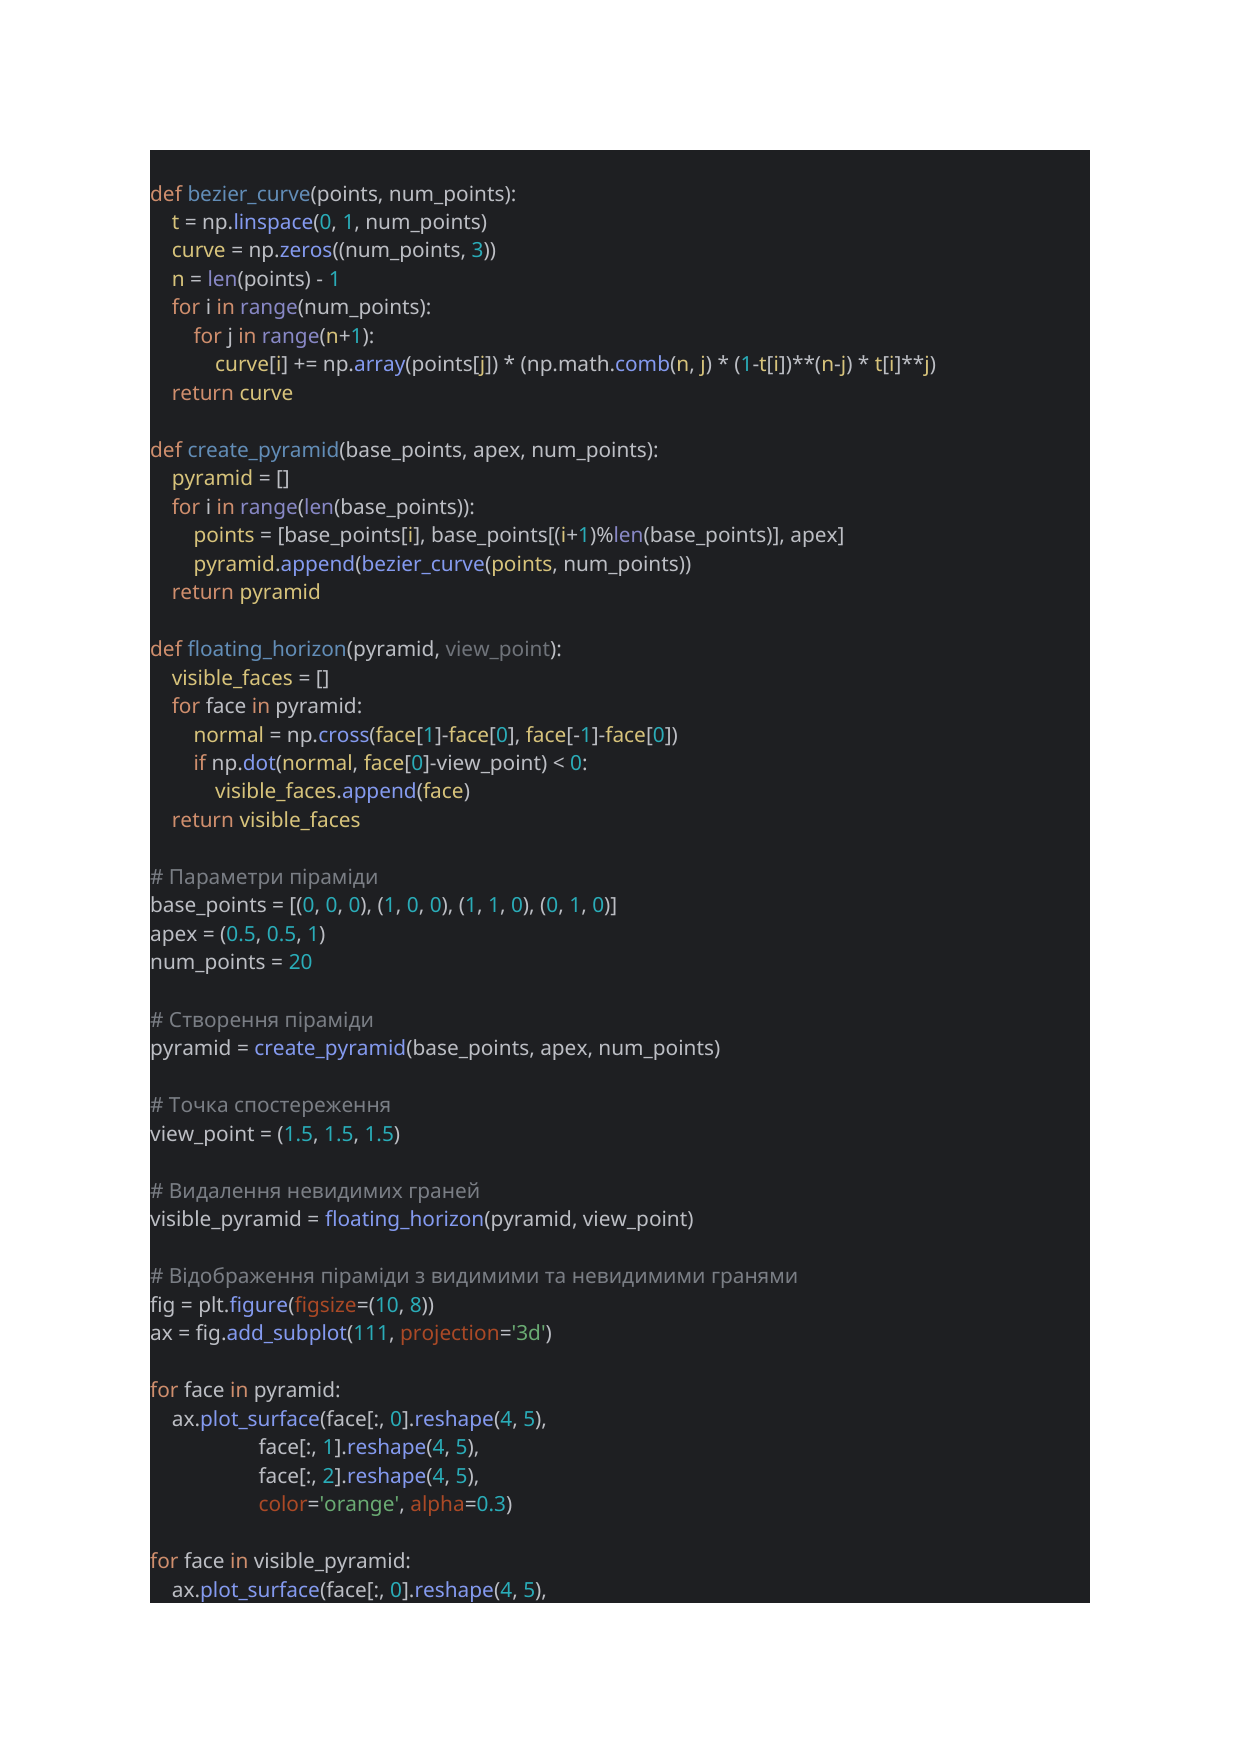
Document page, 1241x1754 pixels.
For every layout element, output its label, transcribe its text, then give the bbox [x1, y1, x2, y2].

text def bezier_curve(points, num_points): t = np.linspace(0, 1, num_points) curve = np.zeros((num_points, 3)) n = len(points) - 1 for i in range(num_points): for j in range(n+1): curve[i] += np.array(points[j]) * (np.math.comb(n, j) * (1-t[i])**(n-j) * t[i]**j) return curve def create_pyramid(base_points, apex, num_points): pyramid = [] for i in range(len(base_points)): points = [base_points[i], base_points[(i+1)%len(base_points)], apex] pyramid.append(bezier_curve(points, num_points)) return pyramid def floating_horizon(pyramid, view_point): visible_faces = [] for face in pyramid: normal = np.cross(face[1]-face[0], face[-1]-face[0]) if np.dot(normal, face[0]-view_point) < 0: visible_faces.append(face) return visible_faces # Параметри піраміди base_points = [(0, 0, 0), (1, 0, 0), (1, 1, 0), (0, 1, 0)] apex = (0.5, 0.5, 1) num_points = 20 # Створення піраміди pyramid = create_pyramid(base_points, apex, num_points) # Точка спостереження view_point = (1.5, 1.5, 1.5) # Видалення невидимих граней visible_pyramid = floating_horizon(pyramid, view_point) # Відображення піраміди з видимими та невидимими гранями fig = plt.figure(figsize=(10, 8)) ax = fig.add_subplot(111, projection='3d') for face in pyramid: ax.plot_surface(face[:, 0].reshape(4, 5), face[:, 1].reshape(4, 5), face[:, 2].reshape(4, 5), color='orange', alpha=0.3) for face in visible_pyramid: ax.plot_surface(face[:, 0].reshape(4, 5), [150, 150, 1090, 1603]
